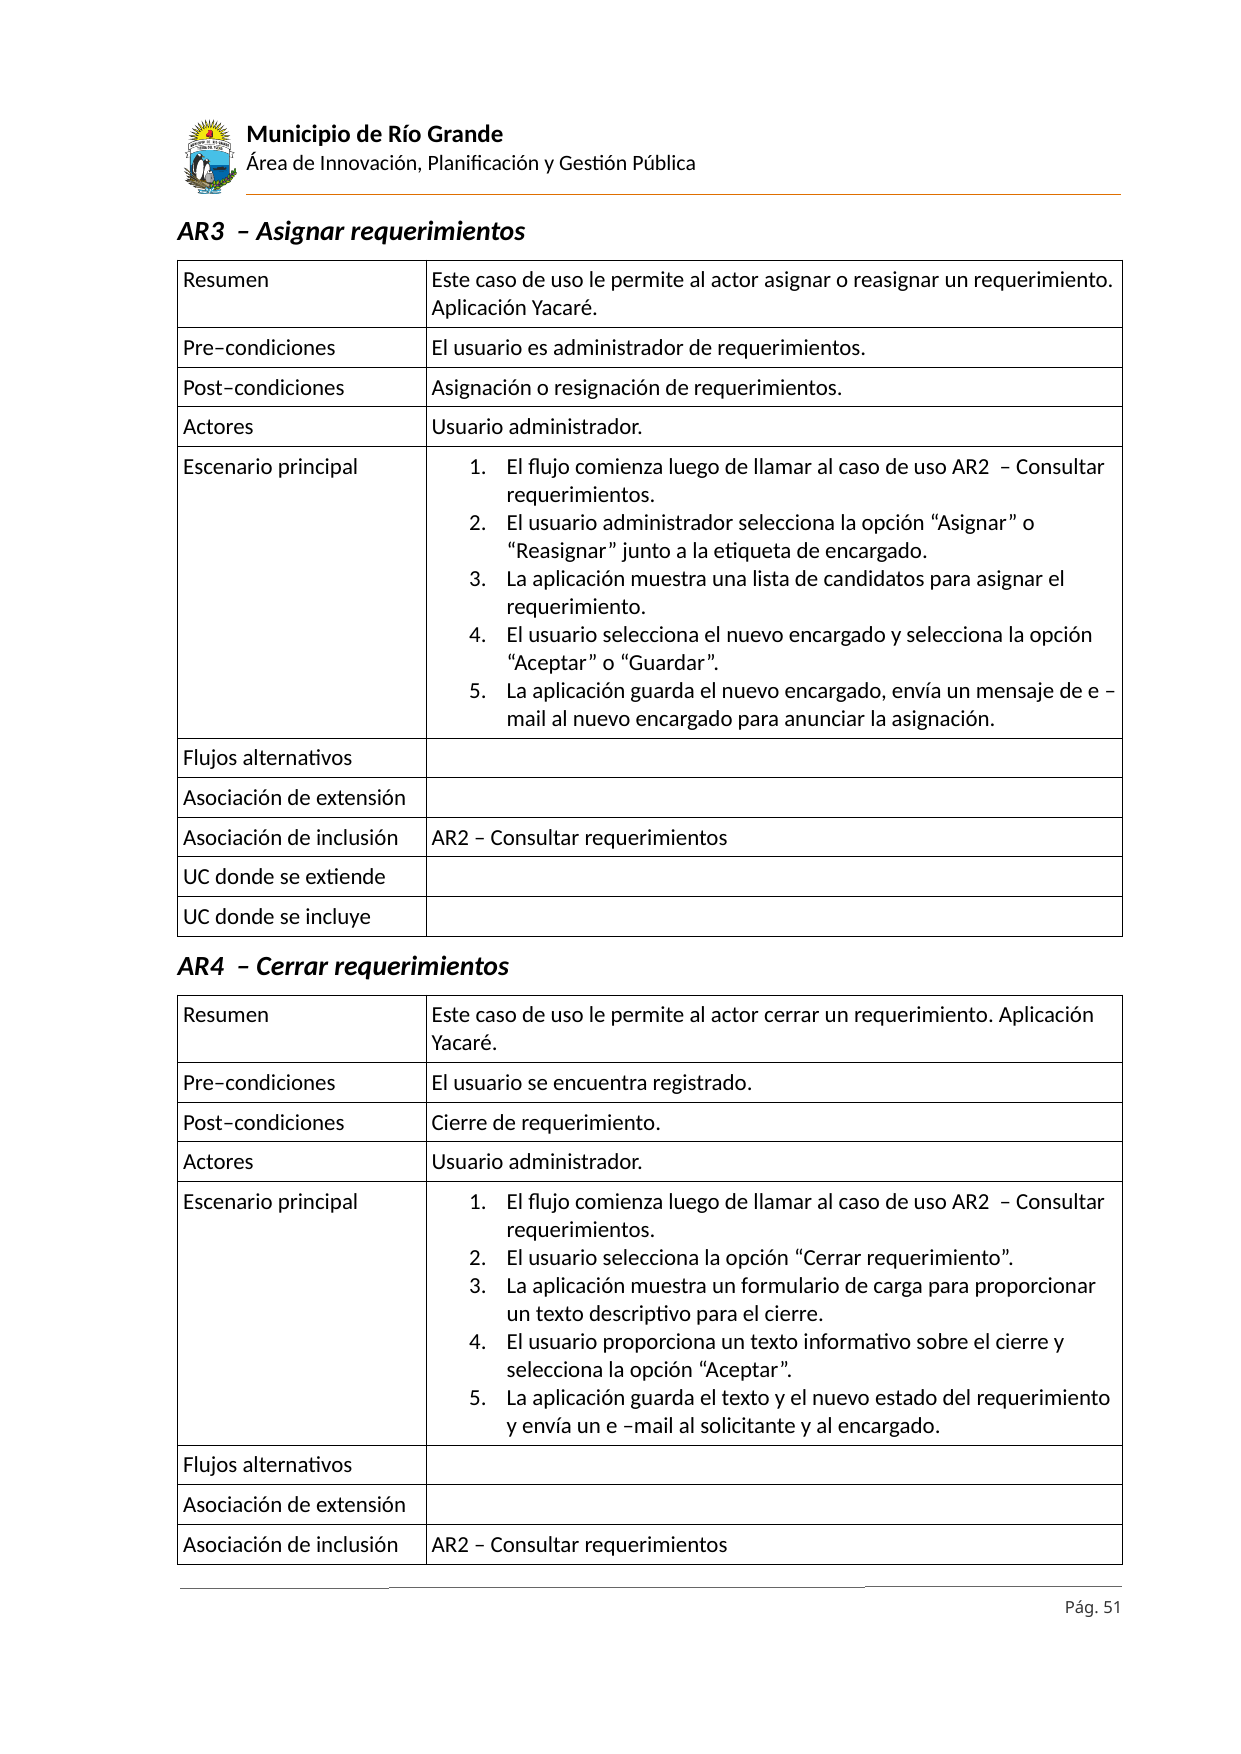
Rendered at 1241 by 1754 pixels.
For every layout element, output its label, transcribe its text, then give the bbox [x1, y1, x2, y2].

table_cell Post–condiciones [178, 1103, 426, 1141]
table_cell Post–condiciones [178, 368, 426, 406]
table_cell Asociación de inclusión [178, 1525, 426, 1563]
table_cell El usuario se encuentra registrado. [427, 1063, 1122, 1102]
table_cell Asociación de extensión [178, 1485, 426, 1524]
table_cell [427, 1485, 1122, 1524]
table_cell Actores [178, 407, 426, 446]
table_cell [427, 857, 1122, 896]
table_cell Escenario principal [178, 1182, 426, 1445]
table_cell Cierre de requerimiento. [427, 1103, 1122, 1141]
table_header Resumen [178, 996, 426, 1062]
table_cell Escenario principal [178, 447, 426, 738]
table_header Resumen [178, 261, 426, 327]
table_cell Pre–condiciones [178, 328, 426, 367]
table_cell El usuario es administrador de requerimientos. [427, 328, 1122, 367]
table_cell El flujo comienza luego de llamar al caso de uso AR2 – Consultar requerimientos. El usuario administrador selecciona la opción “Asignar” o “Reasignar” junto a la etiqueta de encargado. La aplicación muestra una lista de candidatos para asignar el requerimiento. El usuario selecciona el nuevo encargado y selecciona la opción “Aceptar” o “Guardar”. La aplicación guarda el nuevo encargado, envía un mensaje de e –mail al nuevo encargado para anunciar la asignación. [427, 447, 1122, 738]
table_cell Pre–condiciones [178, 1063, 426, 1102]
table_header Este caso de uso le permite al actor cerrar un requerimiento. Aplicación Yacaré. [427, 996, 1122, 1062]
table_cell Asociación de inclusión [178, 818, 426, 856]
table_header Este caso de uso le permite al actor asignar o reasignar un requerimiento. Aplicación Yacaré. [427, 261, 1122, 327]
table_cell Actores [178, 1142, 426, 1181]
table_cell UC donde se extiende [178, 857, 426, 896]
table_cell UC donde se incluye [178, 897, 426, 936]
table_cell [427, 897, 1122, 936]
table_cell Usuario administrador. [427, 1142, 1122, 1181]
table_cell [427, 739, 1122, 777]
table_cell Usuario administrador. [427, 407, 1122, 446]
table_cell El flujo comienza luego de llamar al caso de uso AR2 – Consultar requerimientos. El usuario selecciona la opción “Cerrar requerimiento”. La aplicación muestra un formulario de carga para proporcionar un texto descriptivo para el cierre. El usuario proporciona un texto informativo sobre el cierre y selecciona la opción “Aceptar”. La aplicación guarda el texto y el nuevo estado del requerimiento y envía un e –mail al solicitante y al encargado. [427, 1182, 1122, 1445]
table_cell Flujos alternativos [178, 1446, 426, 1484]
table_cell [427, 1446, 1122, 1484]
subtitle AR4 – Cerrar requerimientos [177, 948, 1122, 982]
table_cell Asignación o resignación de requerimientos. [427, 368, 1122, 406]
subtitle AR3 – Asignar requerimientos [177, 213, 1122, 247]
table_cell AR2 – Consultar requerimientos [427, 818, 1122, 856]
table_cell Asociación de extensión [178, 778, 426, 817]
table_cell Flujos alternativos [178, 739, 426, 777]
table_cell AR2 – Consultar requerimientos [427, 1525, 1122, 1563]
table_cell [427, 778, 1122, 817]
